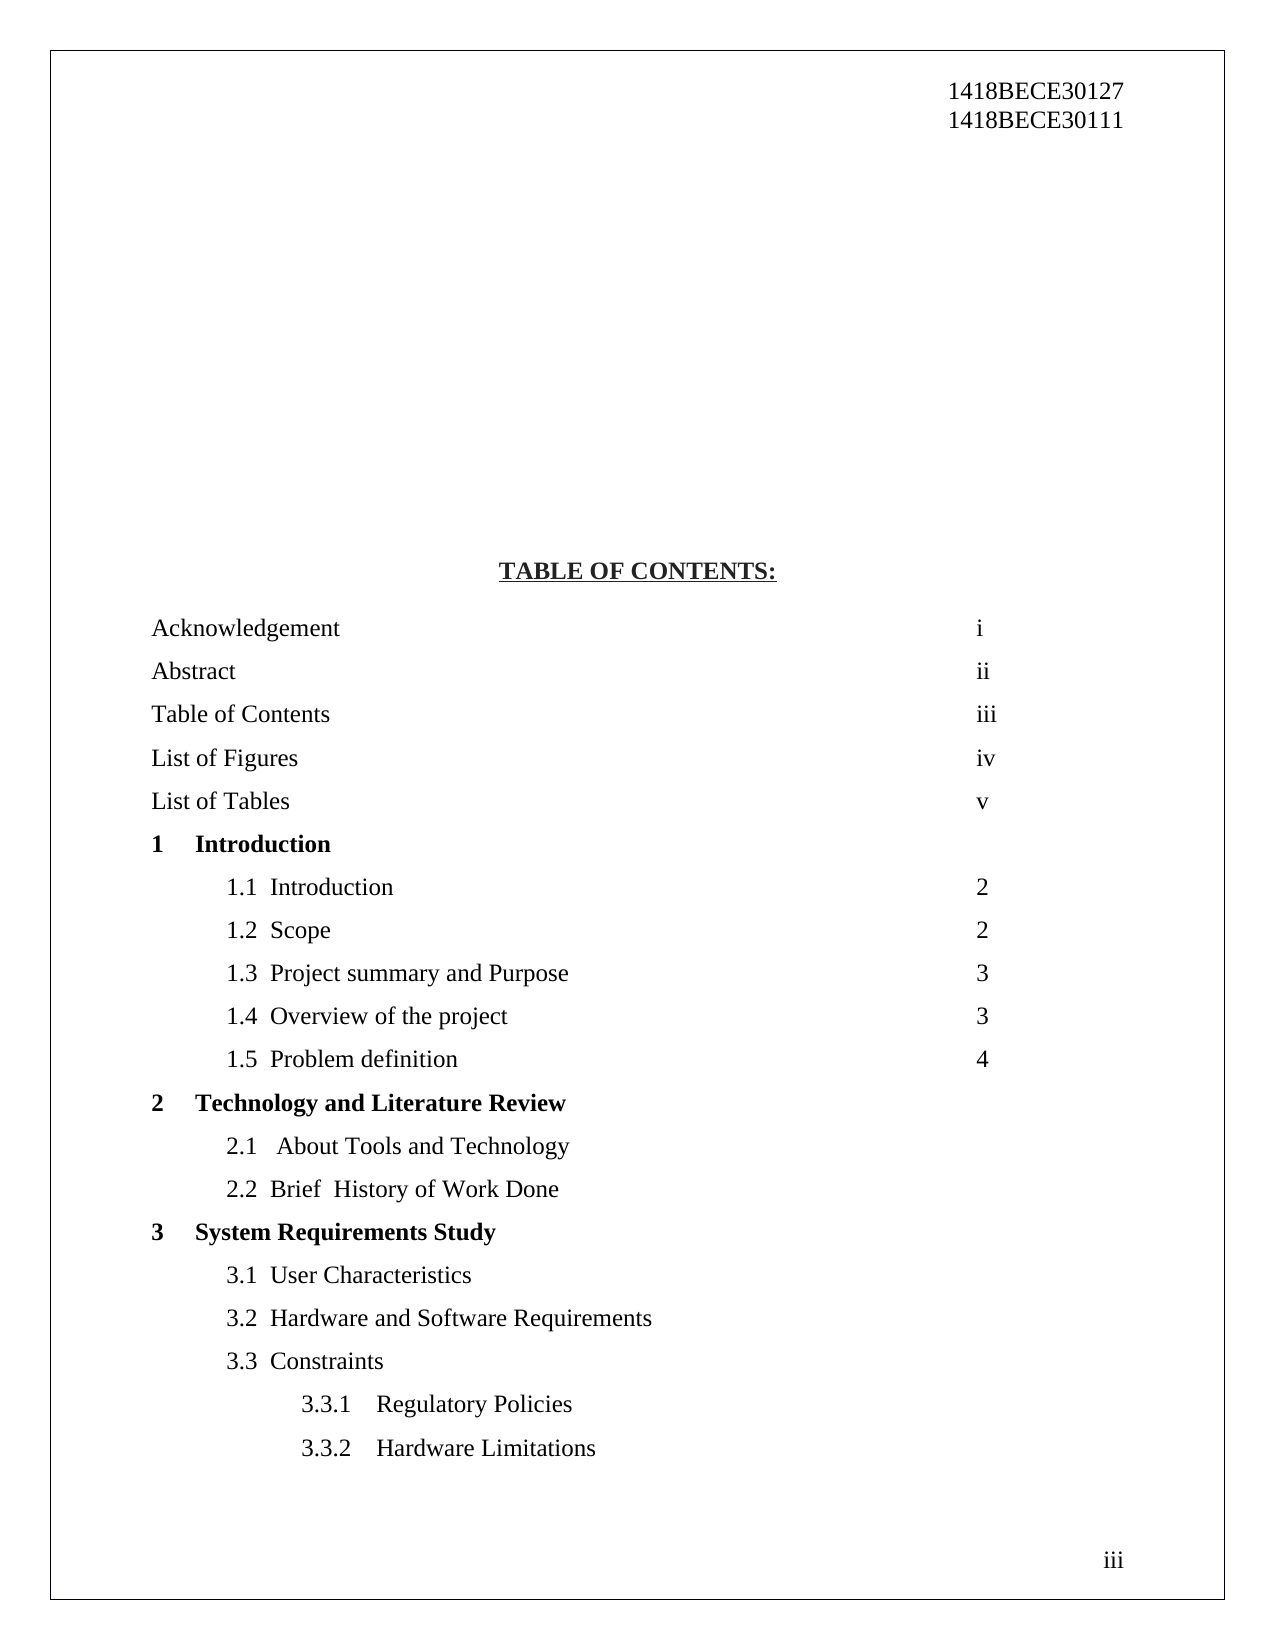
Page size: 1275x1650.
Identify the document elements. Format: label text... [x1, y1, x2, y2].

text Acknowledgement i [151, 613, 1124, 642]
text 2.1 About Tools and Technology [226, 1131, 1124, 1159]
text 3.1 User Characteristics [226, 1260, 1124, 1289]
text 3.3.2 Hardware Limitations [301, 1433, 1124, 1461]
text List of Tables v [151, 786, 1124, 814]
text 1.5 Problem definition 4 [226, 1044, 1124, 1073]
text 3.3.1 Regulatory Policies [301, 1389, 1124, 1418]
text 3.3 Constraints [226, 1346, 1124, 1375]
text 1.2 Scope 2 [226, 915, 1124, 944]
text 1 Introduction [151, 829, 1124, 858]
text 3.2 Hardware and Software Requirements [226, 1303, 1124, 1332]
text 1.1 Introduction 2 [226, 872, 1124, 901]
text 1.4 Overview of the project 3 [226, 1001, 1124, 1030]
text 3 System Requirements Study [151, 1217, 1124, 1246]
text Abstract ii [151, 656, 1124, 685]
text 2 Technology and Literature Review [151, 1088, 1124, 1116]
text List of Figures iv [151, 743, 1124, 771]
text Table of Contents iii [151, 699, 1124, 728]
text TABLE OF CONTENTS: [151, 556, 1124, 584]
text 1.3 Project summary and Purpose 3 [226, 958, 1124, 987]
text 2.2 Brief History of Work Done [226, 1174, 1124, 1203]
